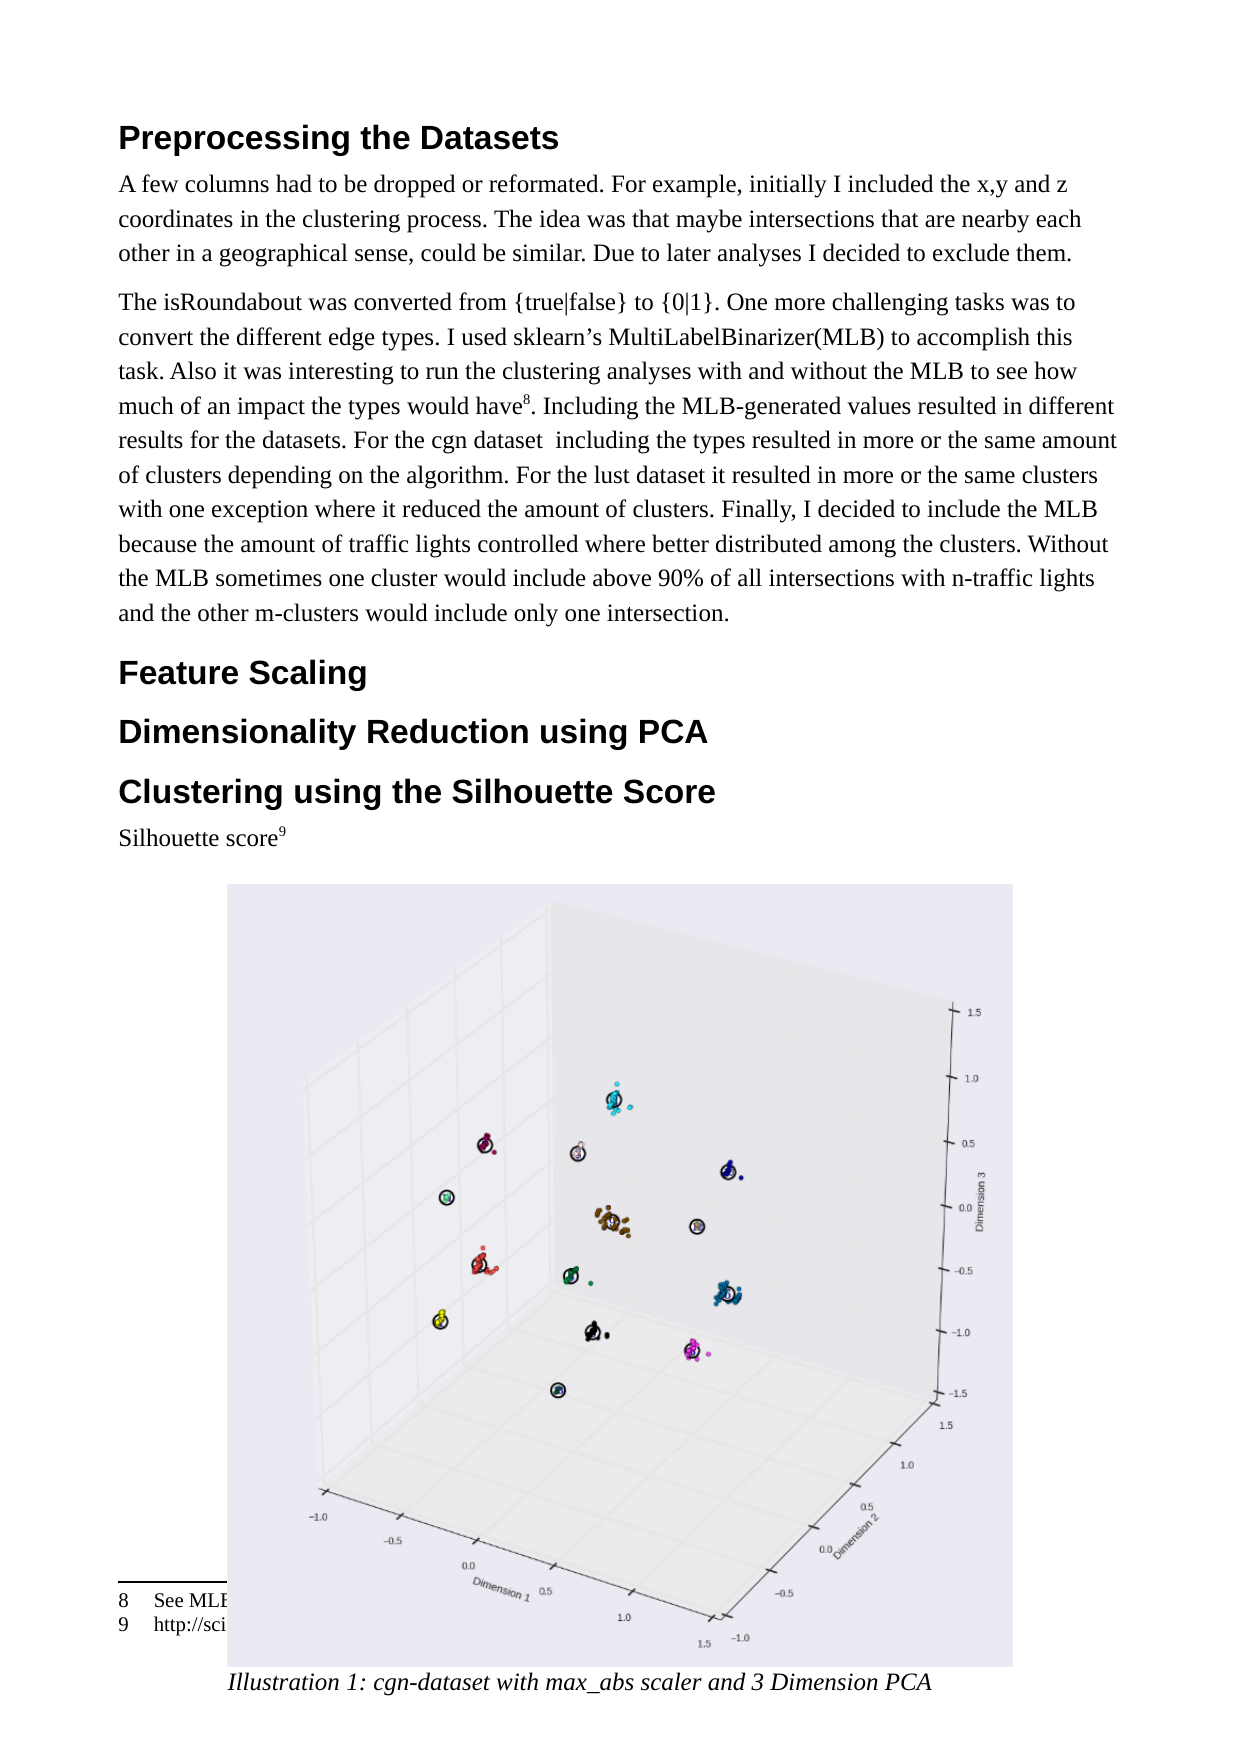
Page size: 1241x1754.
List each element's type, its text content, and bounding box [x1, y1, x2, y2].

text http://scikit-learn.org/stable/modules/generated/sklearn.metrics.silhouette_score.html [1013, 1612, 1122, 1636]
text See MLB-NoMLB-comparison.docx for more details [1013, 1588, 1122, 1612]
text Silhouette score [118, 823, 1122, 852]
text http://scikit-learn.org/stable/modules/generated/sklearn.metrics.silhouette_score.html [118, 1612, 227, 1636]
text Illustration 1: cgn-dataset with max_abs scaler and 3 Dimension PCA [227, 1667, 1013, 1696]
picture [227, 884, 1013, 1667]
subtitle Clustering using the Silhouette Score [118, 772, 1122, 811]
text See MLB-NoMLB-comparison.docx for more details [118, 1588, 227, 1612]
text A few columns had to be dropped or reformated. For example, initially I included the x,y and z coordinates in the clustering process. The idea was that maybe intersections that are nearby each other in a geographical sense, could be similar. Due to later analyses I decided to exclude them. [118, 169, 1122, 267]
subtitle Preprocessing the Datasets [118, 118, 1122, 157]
text The isRoundabout was converted from {true|false} to {0|1}. One more challenging tasks was to convert the different edge types. I used sklearn’s MultiLabelBinarizer(MLB) to accomplish this task. Also it was interesting to run the clustering analyses with and without the MLB to see how much of an impact the types would have. Including the MLB-generated values resulted in different results for the datasets. For the cgn dataset including the types resulted in more or the same amount of clusters depending on the algorithm. For the lust dataset it resulted in more or the same clusters with one exception where it reduced the amount of clusters. Finally, I decided to include the MLB because the amount of traffic lights controlled where better distributed among the clusters. Without the MLB sometimes one cluster would include above 90% of all intersections with n-traffic lights and the other m-clusters would include only one intersection. [118, 287, 1122, 626]
subtitle Feature Scaling [118, 653, 1122, 692]
subtitle Dimensionality Reduction using PCA [118, 712, 1122, 751]
